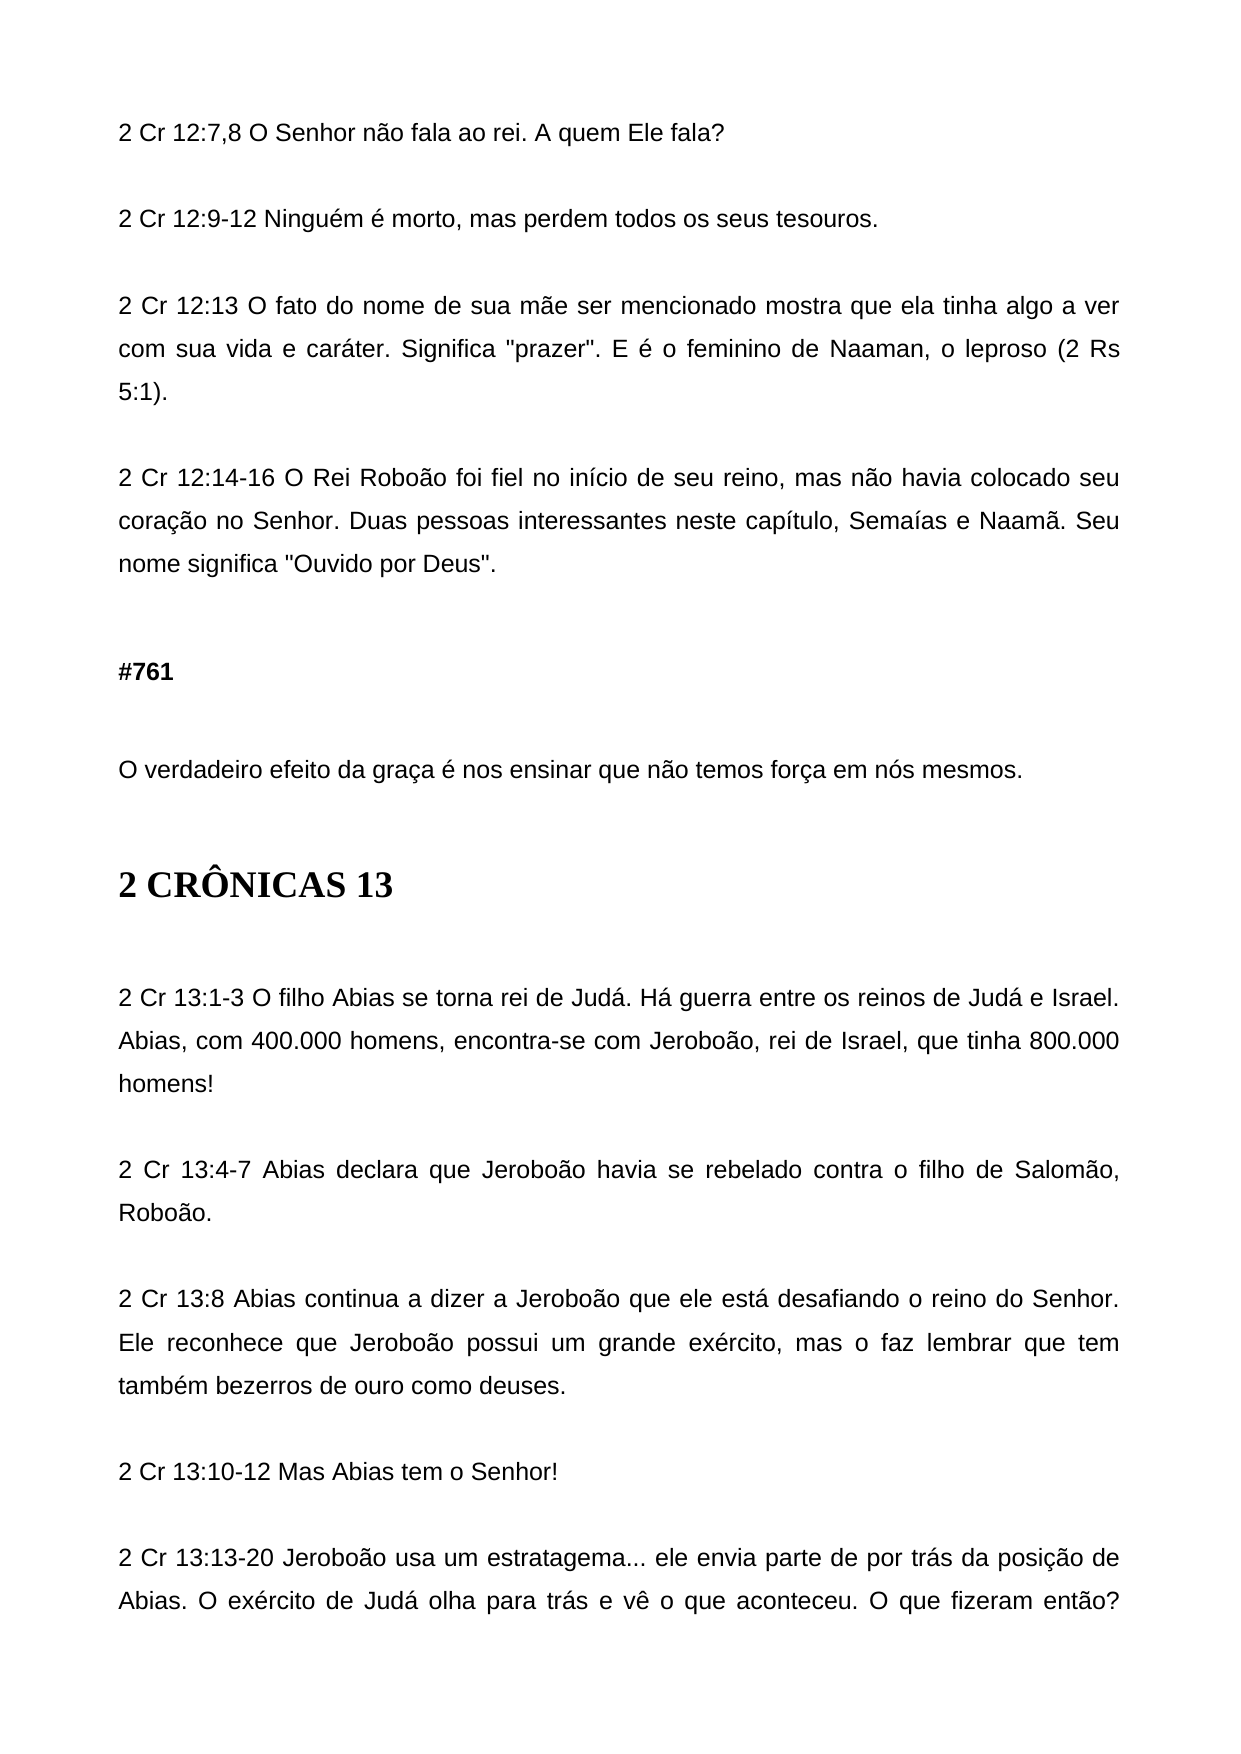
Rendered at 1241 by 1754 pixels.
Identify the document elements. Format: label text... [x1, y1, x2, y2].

text 2 Cr 13:4-7 Abias declara que Jeroboão havia se rebelado contra o filho de Salomão, Roboão. [118, 1155, 1122, 1227]
text 2 Cr 13:10-12 Mas Abias tem o Senhor! [118, 1457, 1122, 1486]
subtitle 2 CRÔNICAS 13 [118, 862, 1122, 905]
text 2 Cr 13:1-3 O filho Abias se torna rei de Judá. Há guerra entre os reinos de Judá e Israel. Abias, com 400.000 homens, encontra-se com Jeroboão, rei de Israel, que tinha 800.000 homens! [118, 983, 1122, 1098]
text 2 Cr 13:13-20 Jeroboão usa um estratagema... ele envia parte de por trás da posição de Abias. O exército de Judá olha para trás e vê o que aconteceu. O que fizeram então? [118, 1543, 1122, 1615]
text 2 Cr 13:8 Abias continua a dizer a Jeroboão que ele está desafiando o reino do Senhor. Ele reconhece que Jeroboão possui um grande exército, mas o faz lembrar que tem também bezerros de ouro como deuses. [118, 1284, 1122, 1399]
text 2 Cr 12:7,8 O Senhor não fala ao rei. A quem Ele fala? [118, 118, 1122, 147]
subtitle #761 [118, 656, 1122, 685]
text 2 Cr 12:13 O fato do nome de sua mãe ser mencionado mostra que ela tinha algo a ver com sua vida e caráter. Significa "prazer". E é o feminino de Naaman, o leproso (2 Rs 5:1). [118, 291, 1122, 406]
text 2 Cr 12:9-12 Ninguém é morto, mas perdem todos os seus tesouros. [118, 204, 1122, 233]
text 2 Cr 12:14-16 O Rei Roboão foi fiel no início de seu reino, mas não havia colocado seu coração no Senhor. Duas pessoas interessantes neste capítulo, Semaías e Naamã. Seu nome significa "Ouvido por Deus". [118, 463, 1122, 578]
text O verdadeiro efeito da graça é nos ensinar que não temos força em nós mesmos. [118, 755, 1122, 784]
